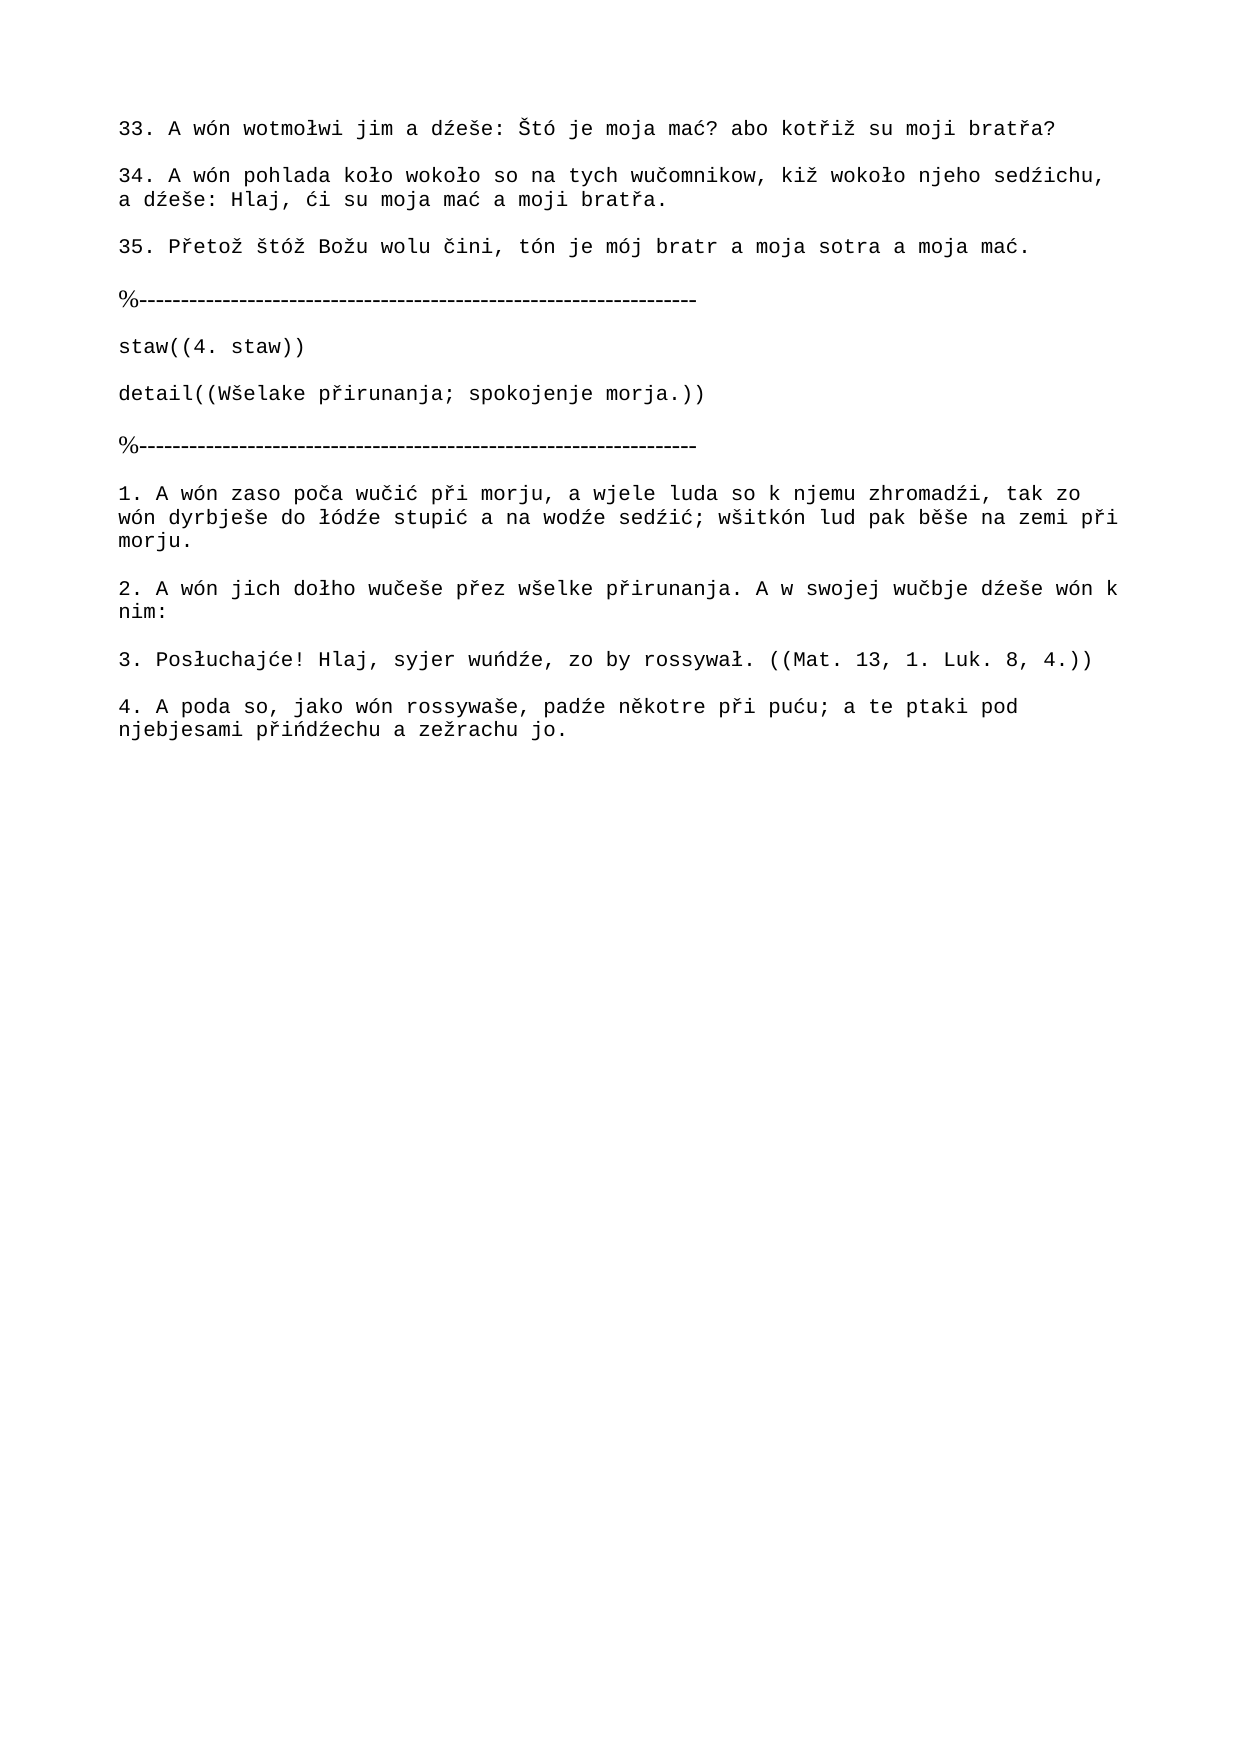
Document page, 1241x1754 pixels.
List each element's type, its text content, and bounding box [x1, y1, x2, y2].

text 2. A wón jich dołho wučeše přez wšelke přirunanja. A w swojej wučbje dźeše wón k nim: [118, 578, 1122, 625]
text 3. Posłuchajće! Hlaj, syjer wuńdźe, zo by rossywał. ((Mat. 13, 1. Luk. 8, 4.)) [118, 648, 1122, 672]
text 33. A wón wotmołwi jim a dźeše: Štó je moja mać? abo kotřiž su moji bratřa? [118, 118, 1122, 142]
text 1. A wón zaso poča wučić při morju, a wjele luda so k njemu zhromadźi, tak zo wón dyrbješe do łódźe stupić a na wodźe sedźić; wšitkón lud pak běše na zemi při morju. [118, 483, 1122, 554]
text 34. A wón pohlada koło wokoło so na tych wučomnikow, kiž wokoło njeho sedźichu, a dźeše: Hlaj, ći su moja mać a moji bratřa. [118, 165, 1122, 213]
text %------------------------------------------------------------------- [118, 284, 1122, 312]
text 35. Přetož štóž Božu wolu čini, tón je mój bratr a moja sotra a moja mać. [118, 236, 1122, 260]
text staw((4. staw)) [118, 336, 1122, 360]
text 4. A poda so, jako wón rossywaše, padźe někotre při puću; a te ptaki pod njebjesami přińdźechu a zežrachu jo. [118, 696, 1122, 743]
text %------------------------------------------------------------------- [118, 431, 1122, 459]
text detail((Wšelake přirunanja; spokojenje morja.)) [118, 383, 1122, 407]
